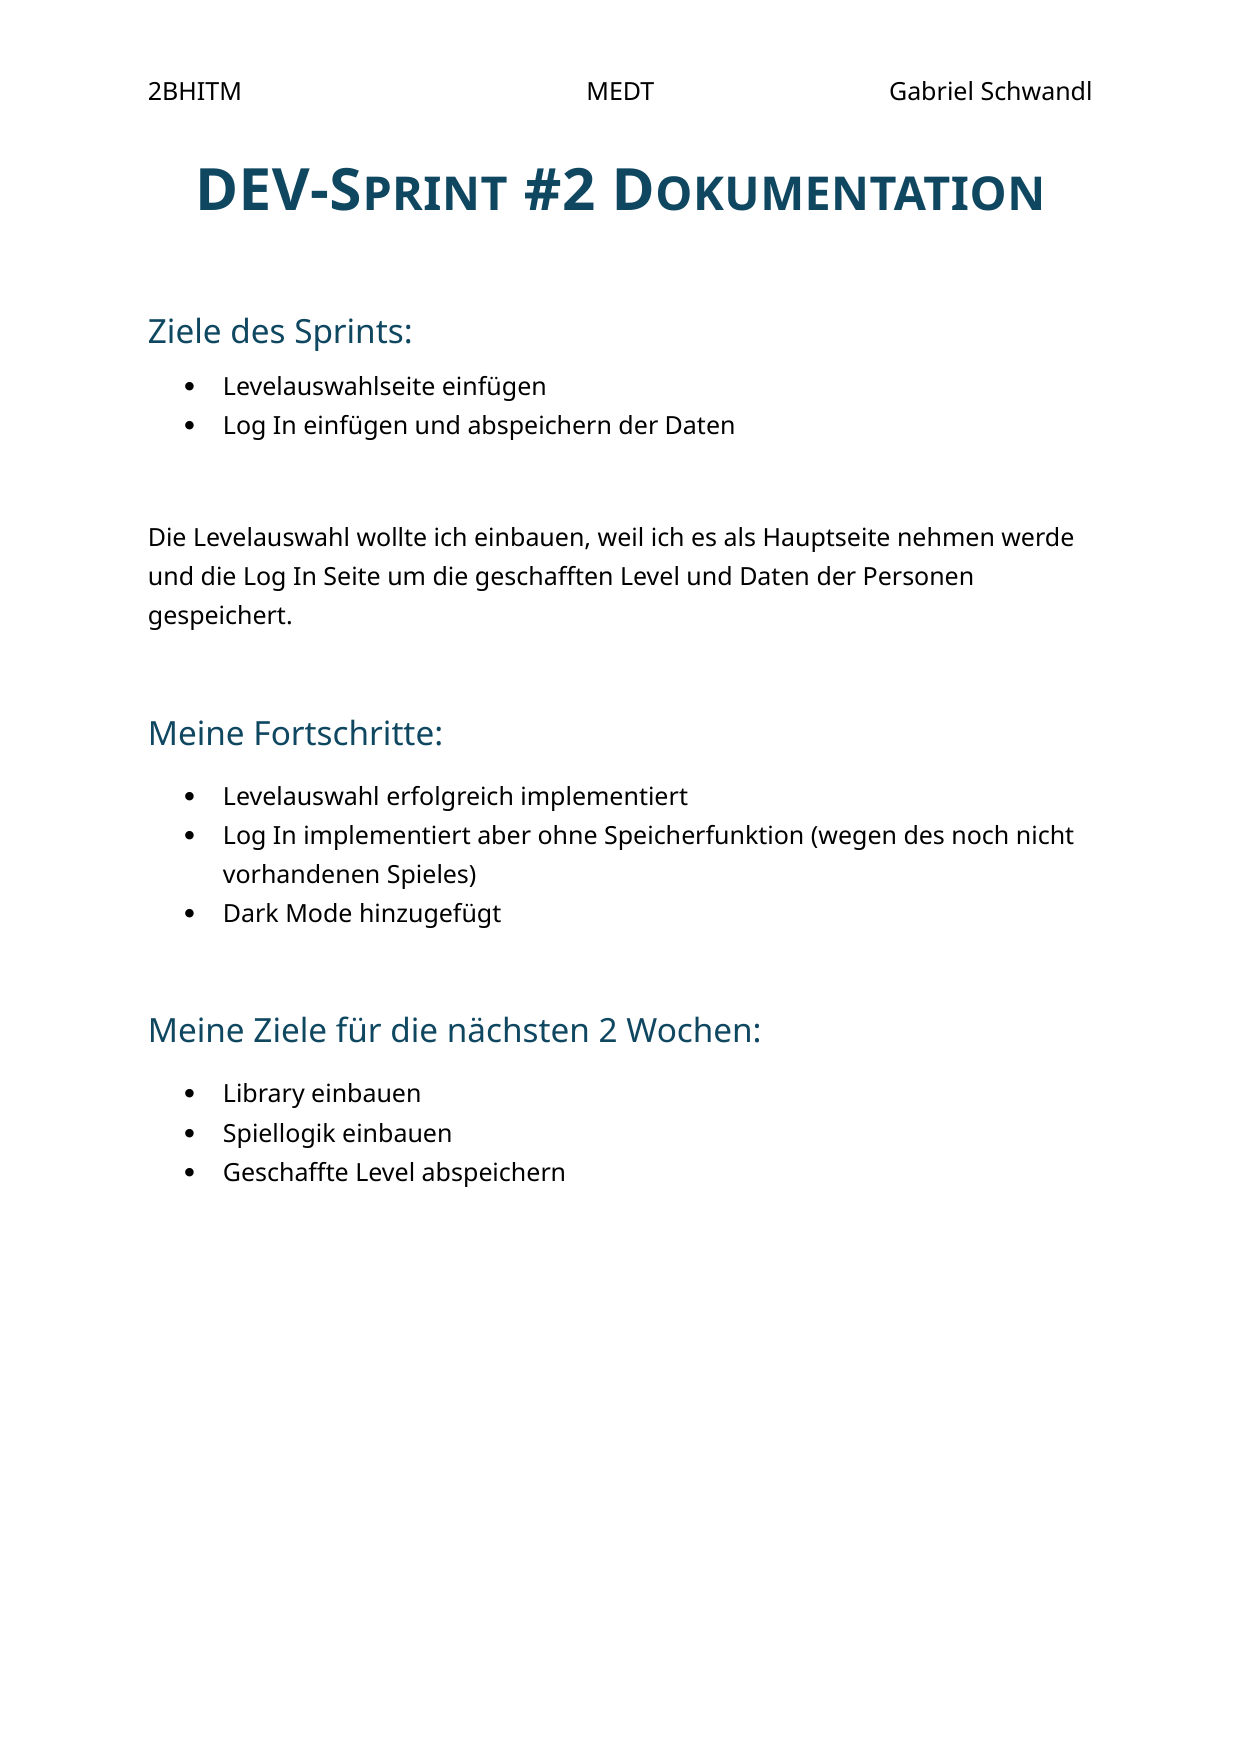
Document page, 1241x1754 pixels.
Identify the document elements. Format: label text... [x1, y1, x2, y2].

list Spiellogik einbauen [185, 1115, 1093, 1149]
list Log In einfügen und abspeichern der Daten [185, 408, 1093, 442]
list Library einbauen [185, 1076, 1093, 1110]
list Dark Mode hinzugefügt [185, 896, 1093, 930]
text Meine Ziele für die nächsten 2 Wochen: [148, 1007, 1093, 1053]
list Geschaffte Level abspeichern [185, 1154, 1093, 1188]
subtitle Ziele des Sprints: [148, 308, 1093, 353]
list Levelauswahlseite einfügen [185, 368, 1093, 402]
list Levelauswahl erfolgreich implementiert [185, 778, 1093, 812]
text Die Levelauswahl wollte ich einbauen, weil ich es als Hauptseite nehmen werde und die Log In Seite um die geschafften Level und Daten der Personen gespeichert. [148, 519, 1093, 632]
text DEV-Sprint #2 Dokumentation [148, 148, 1093, 227]
text Meine Fortschritte: [148, 709, 1093, 755]
list Log In implementiert aber ohne Speicherfunktion (wegen des noch nicht vorhandenen Spieles) [185, 817, 1093, 891]
